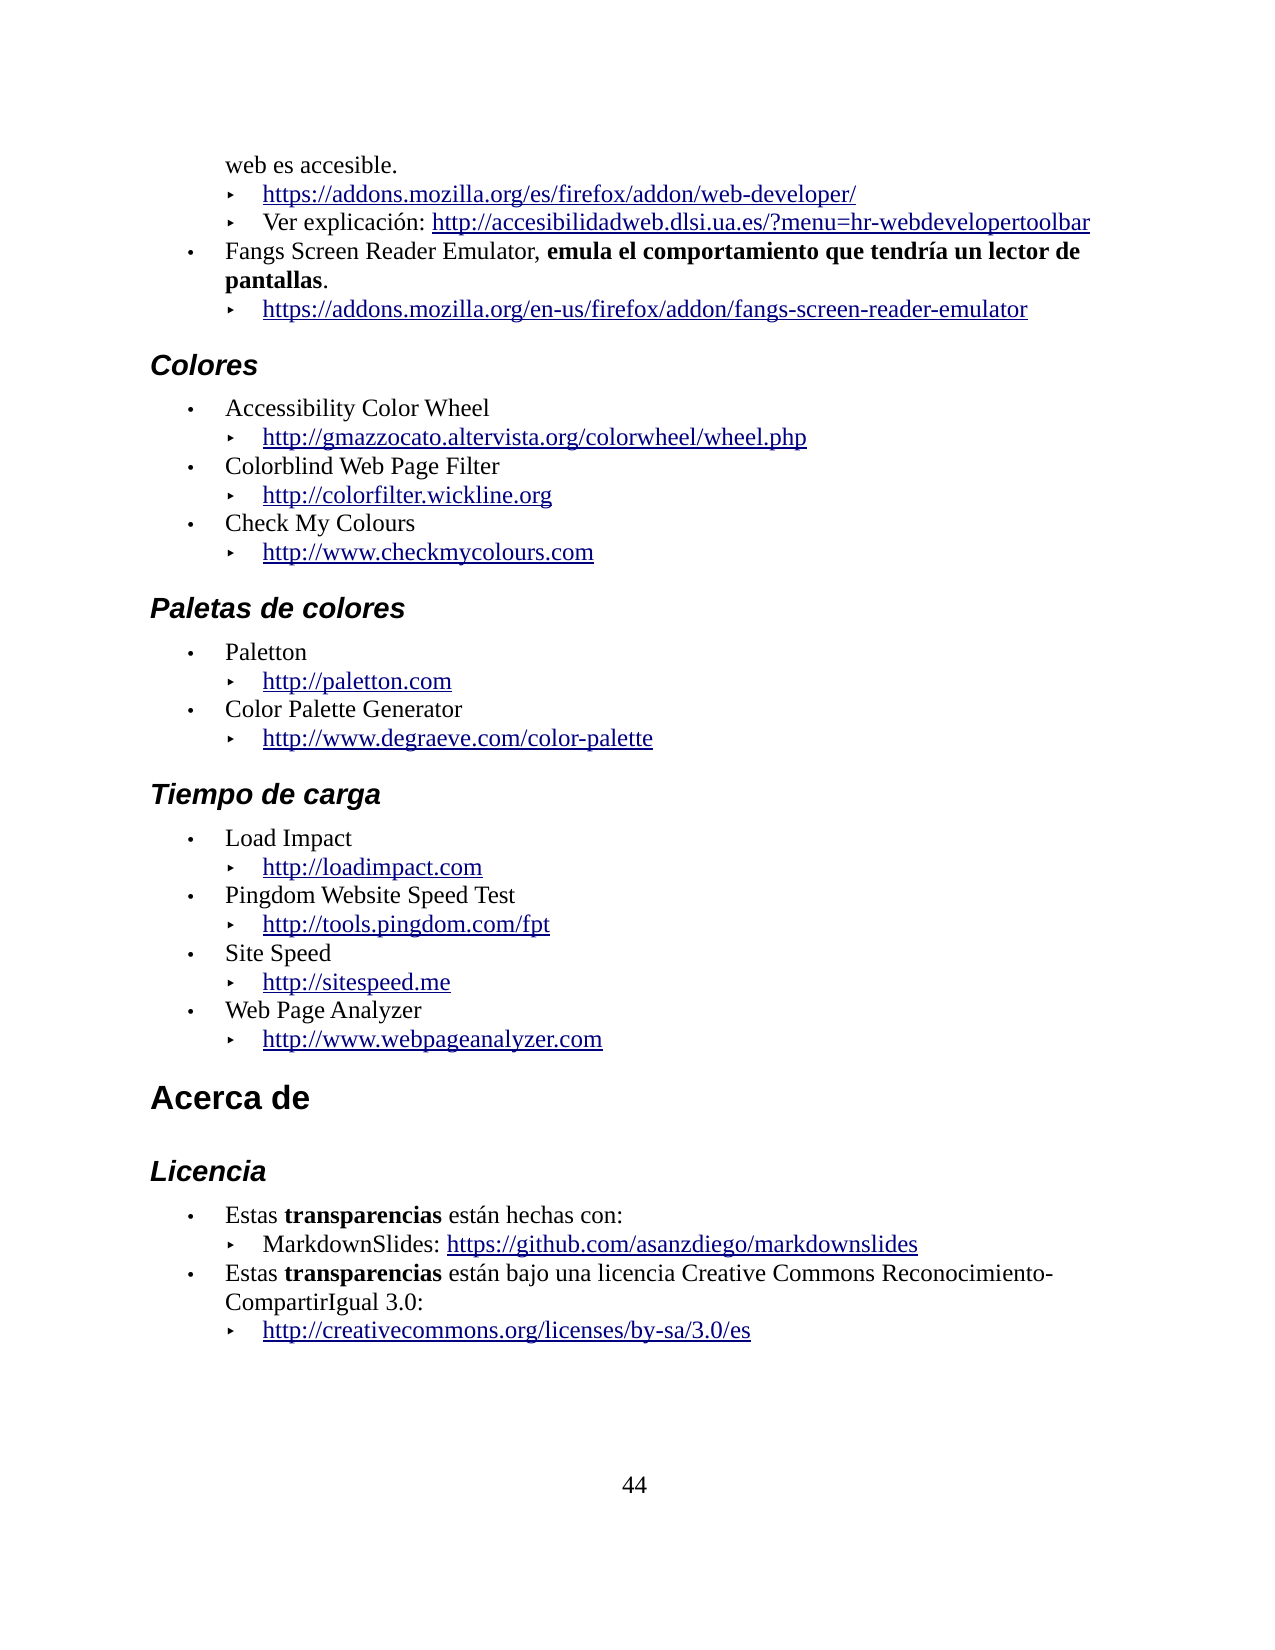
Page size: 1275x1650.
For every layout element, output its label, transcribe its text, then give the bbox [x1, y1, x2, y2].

list http://gmazzocato.altervista.org/colorwheel/wheel.php [225, 422, 1125, 451]
list http://paletton.com [225, 666, 1125, 694]
list Estas transparencias están bajo una licencia Creative Commons Reconocimiento-CompartirIgual 3.0: [187, 1258, 1125, 1315]
list MarkdownSlides: https://github.com/asanzdiego/markdownslides [225, 1229, 1125, 1258]
list Estas transparencias están hechas con: [187, 1200, 1125, 1229]
list http://colorfilter.wickline.org [225, 480, 1125, 508]
list http://creativecommons.org/licenses/by-sa/3.0/es [225, 1315, 1125, 1344]
list https://addons.mozilla.org/en-us/firefox/addon/fangs-screen-reader-emulator [225, 294, 1125, 322]
list http://loadimpact.com [225, 852, 1125, 881]
subtitle Tiempo de carga [150, 777, 1125, 811]
list Color Palette Generator [187, 694, 1125, 723]
list Ver explicación: http://accesibilidadweb.dlsi.ua.es/?menu=hr-webdevelopertoolbar [225, 207, 1125, 236]
list Check My Colours [187, 508, 1125, 537]
list Accessibility Color Wheel [187, 393, 1125, 422]
list Paletton [187, 637, 1125, 666]
list http://www.webpageanalyzer.com [225, 1024, 1125, 1053]
list web es accesible. [187, 150, 1125, 179]
subtitle Licencia [150, 1154, 1125, 1188]
list http://www.degraeve.com/color-palette [225, 723, 1125, 752]
list Load Impact [187, 823, 1125, 852]
list Colorblind Web Page Filter [187, 451, 1125, 480]
list http://sitespeed.me [225, 967, 1125, 996]
subtitle Paletas de colores [150, 591, 1125, 624]
list Fangs Screen Reader Emulator, emula el comportamiento que tendría un lector de pantallas. [187, 236, 1125, 294]
list http://www.checkmycolours.com [225, 537, 1125, 566]
list Web Page Analyzer [187, 996, 1125, 1024]
subtitle Acerca de [150, 1078, 1125, 1117]
list Pingdom Website Speed Test [187, 881, 1125, 909]
list http://tools.pingdom.com/fpt [225, 909, 1125, 938]
subtitle Colores [150, 347, 1125, 381]
list Site Speed [187, 938, 1125, 967]
list https://addons.mozilla.org/es/firefox/addon/web-developer/ [225, 179, 1125, 207]
